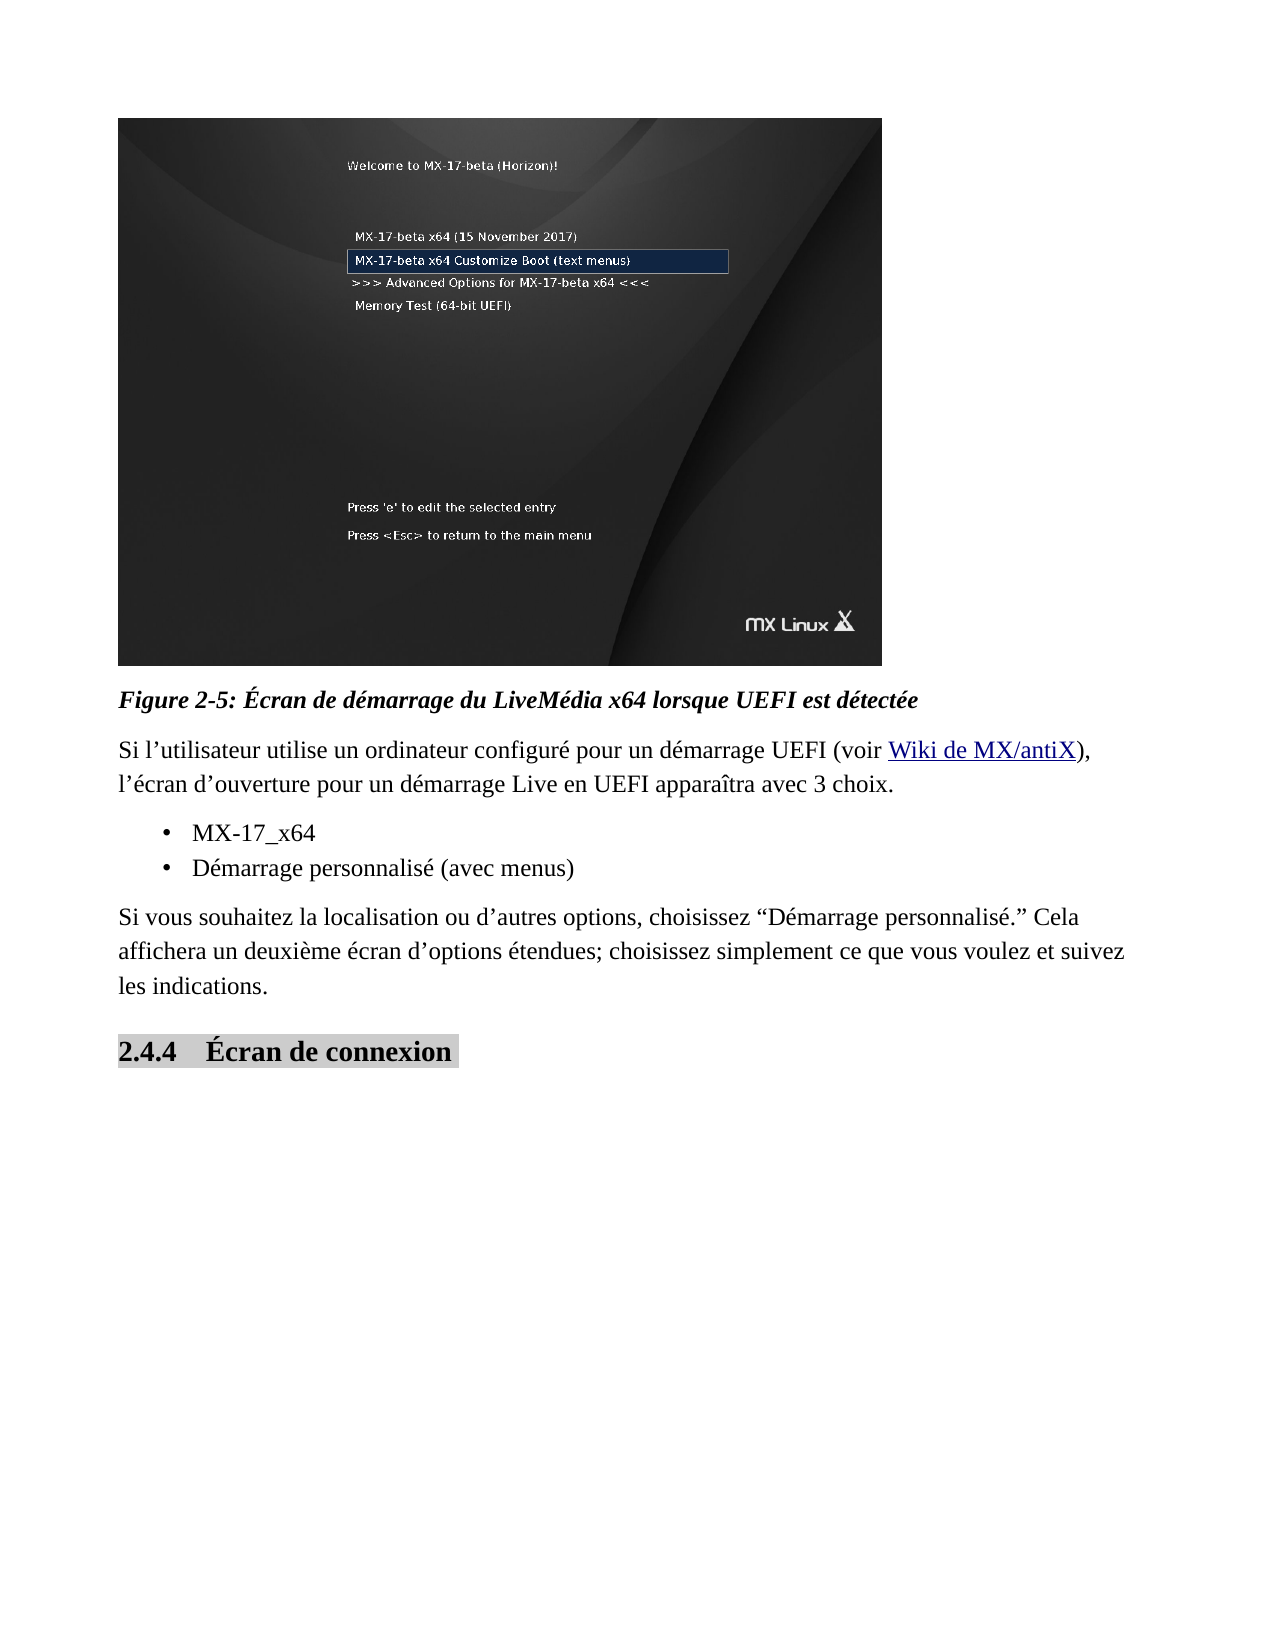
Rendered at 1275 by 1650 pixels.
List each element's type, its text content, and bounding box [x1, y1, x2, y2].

list MX-17_x64 [162, 818, 1157, 847]
subtitle 2.4.4 Écran de connexion [459, 1034, 1157, 1068]
list Démarrage personnalisé (avec menus) [162, 853, 1157, 881]
text Figure 2-5: Écran de démarrage du LiveMédia x64 lorsque UEFI est détectée [118, 686, 1157, 714]
text Si l’utilisateur utilise un ordinateur configuré pour un démarrage UEFI (voir Wiki de MX/antiX), l’écran d’ouverture pour un démarrage Live en UEFI apparaîtra avec 3 choix. [118, 735, 1157, 798]
text Si vous souhaitez la localisation ou d’autres options, choisissez “Démarrage personnalisé.” Cela affichera un deuxième écran d’options étendues; choisissez simplement ce que vous voulez et suivez les indications. [118, 902, 1157, 999]
picture [118, 118, 882, 666]
